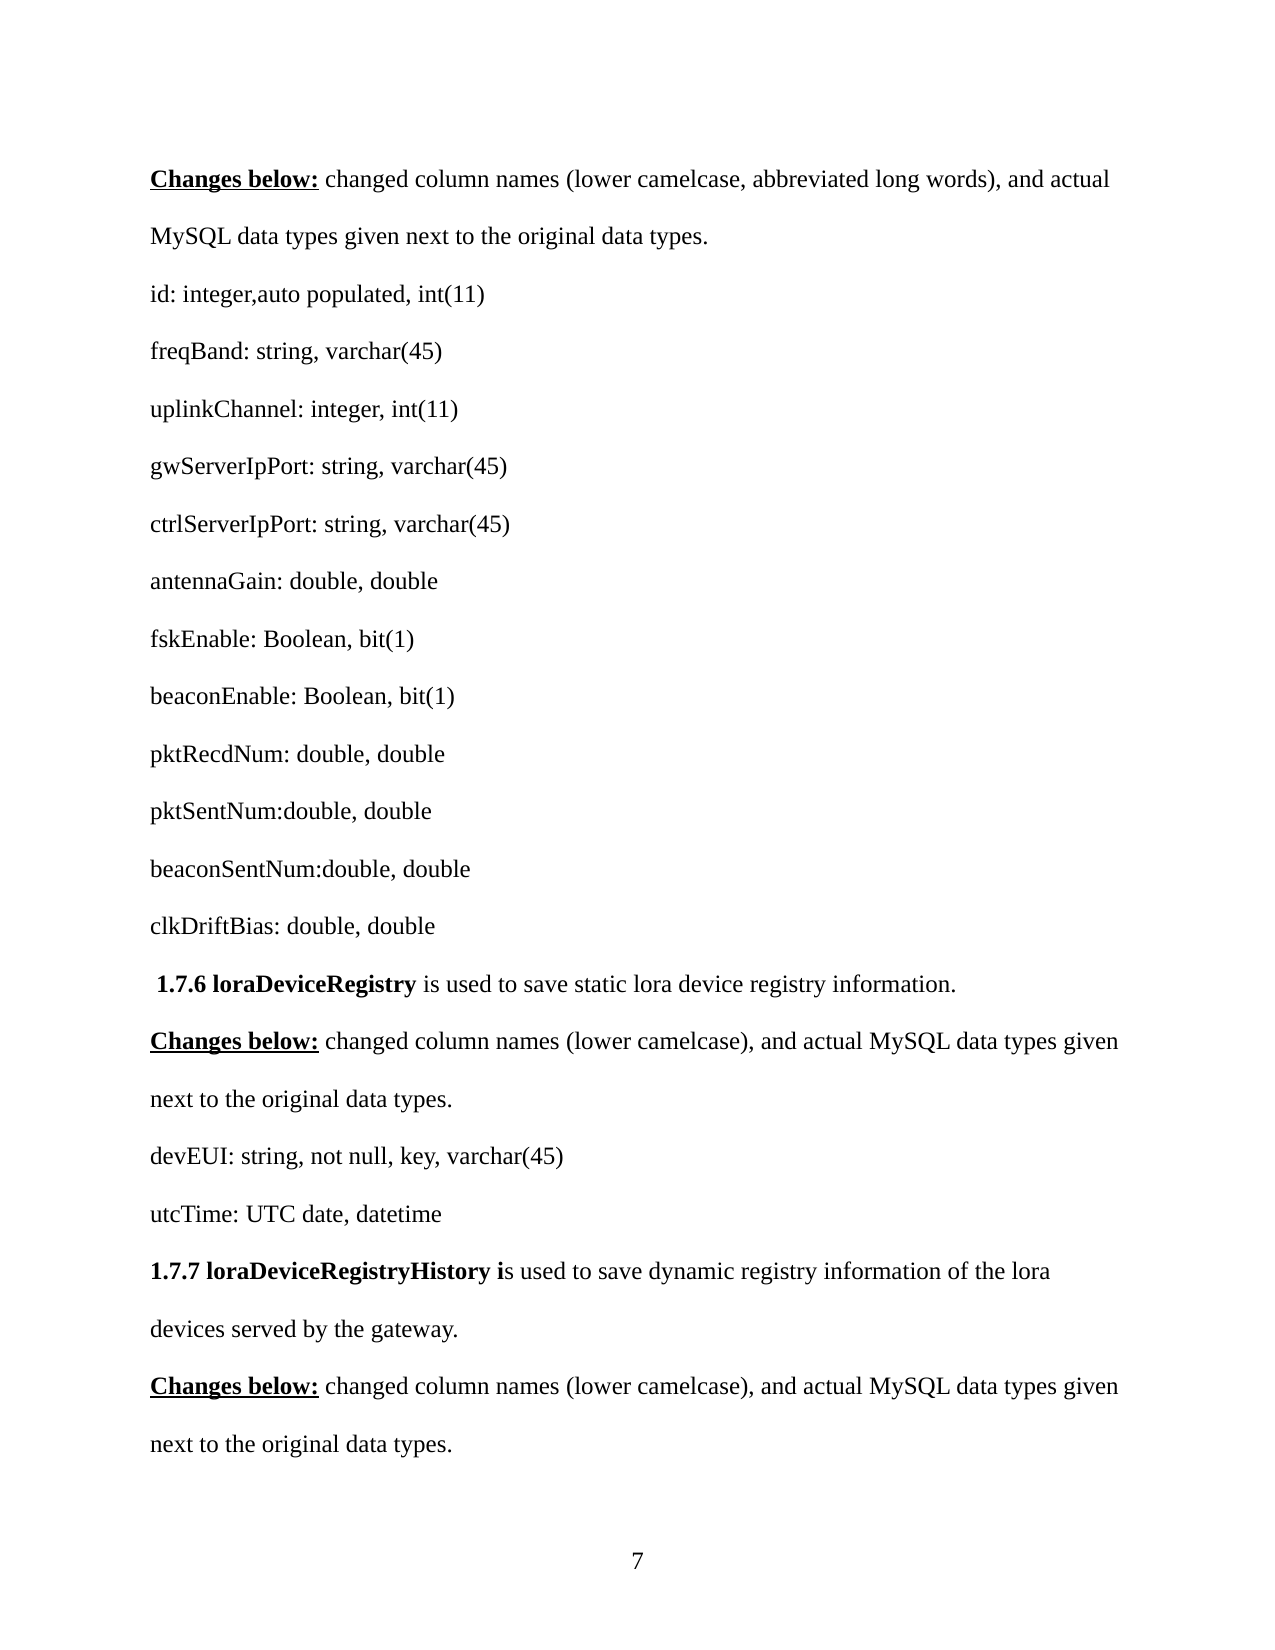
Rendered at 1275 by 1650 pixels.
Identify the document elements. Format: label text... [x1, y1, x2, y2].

text Changes below: changed column names (lower camelcase, abbreviated long words), and actual MySQL data types given next to the original data types. [150, 164, 1125, 250]
text 1.7.6 loraDeviceRegistry is used to save static lora device registry information. [150, 969, 1125, 997]
text ctrlServerIpPort: string, varchar(45) [150, 509, 1125, 537]
text uplinkChannel: integer, int(11) [150, 394, 1125, 422]
text gwServerIpPort: string, varchar(45) [150, 451, 1125, 480]
text pktRecdNum: double, double [150, 739, 1125, 767]
text 1.7.7 loraDeviceRegistryHistory is used to save dynamic registry information of the lora devices served by the gateway. [150, 1256, 1125, 1342]
text id: integer,auto populated, int(11) [150, 279, 1125, 307]
text clkDriftBias: double, double [150, 911, 1125, 940]
text utcTime: UTC date, datetime [150, 1199, 1125, 1227]
text Changes below: changed column names (lower camelcase), and actual MySQL data types given next to the original data types. [150, 1371, 1125, 1457]
text Changes below: changed column names (lower camelcase), and actual MySQL data types given next to the original data types. [150, 1026, 1125, 1112]
text fskEnable: Boolean, bit(1) [150, 624, 1125, 652]
text pktSentNum:double, double [150, 796, 1125, 825]
text antennaGain: double, double [150, 566, 1125, 595]
text freqBand: string, varchar(45) [150, 336, 1125, 365]
text beaconEnable: Boolean, bit(1) [150, 681, 1125, 710]
text beaconSentNum:double, double [150, 854, 1125, 882]
text devEUI: string, not null, key, varchar(45) [150, 1141, 1125, 1170]
